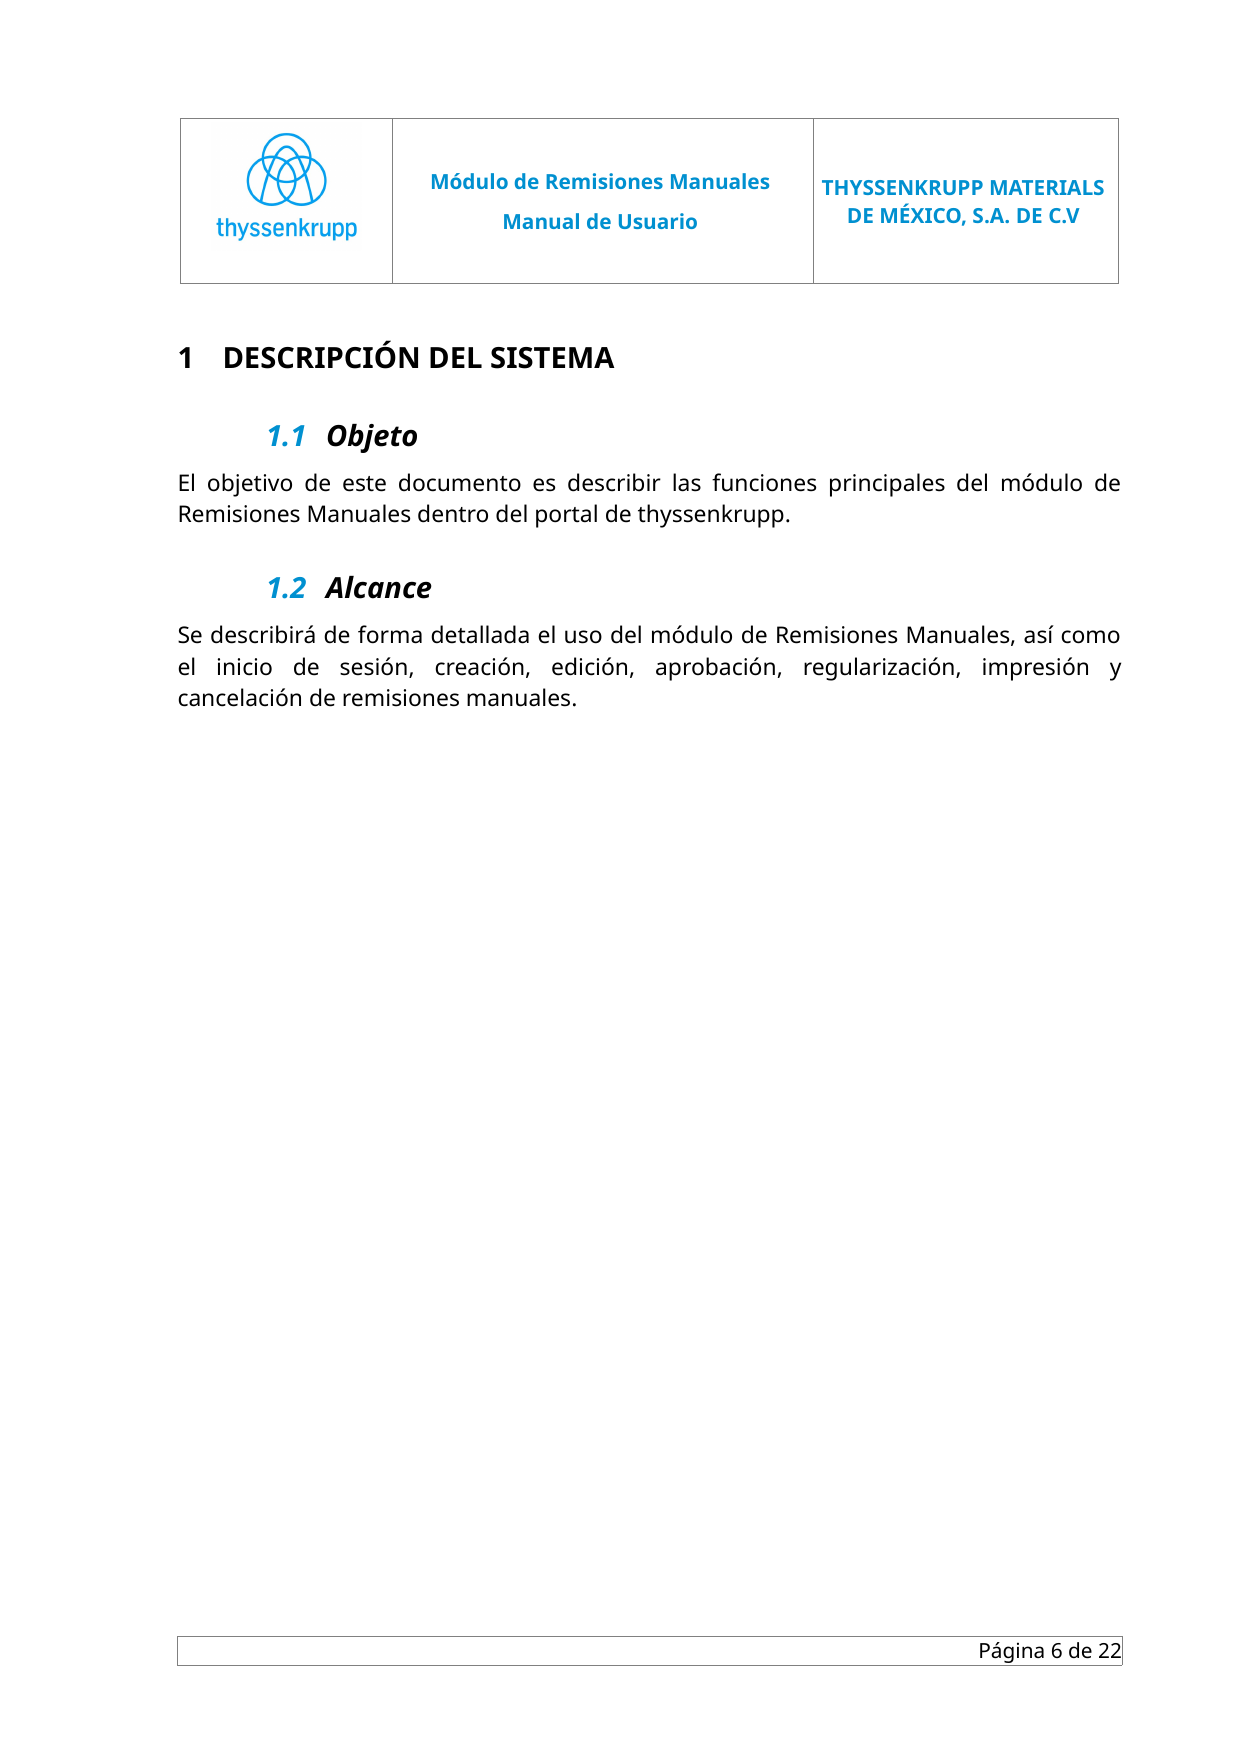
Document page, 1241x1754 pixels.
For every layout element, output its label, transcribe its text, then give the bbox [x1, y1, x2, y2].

subtitle Objeto [266, 415, 1122, 454]
text Se describirá de forma detallada el uso del módulo de Remisiones Manuales, así como el inicio de sesión, creación, edición, aprobación, regularización, impresión y cancelación de remisiones manuales. [177, 619, 1122, 713]
subtitle DESCRIPCIÓN DEL SISTEMA [177, 338, 1122, 377]
text El objetivo de este documento es describir las funciones principales del módulo de Remisiones Manuales dentro del portal de thyssenkrupp. [177, 467, 1122, 529]
subtitle Alcance [266, 567, 1122, 607]
